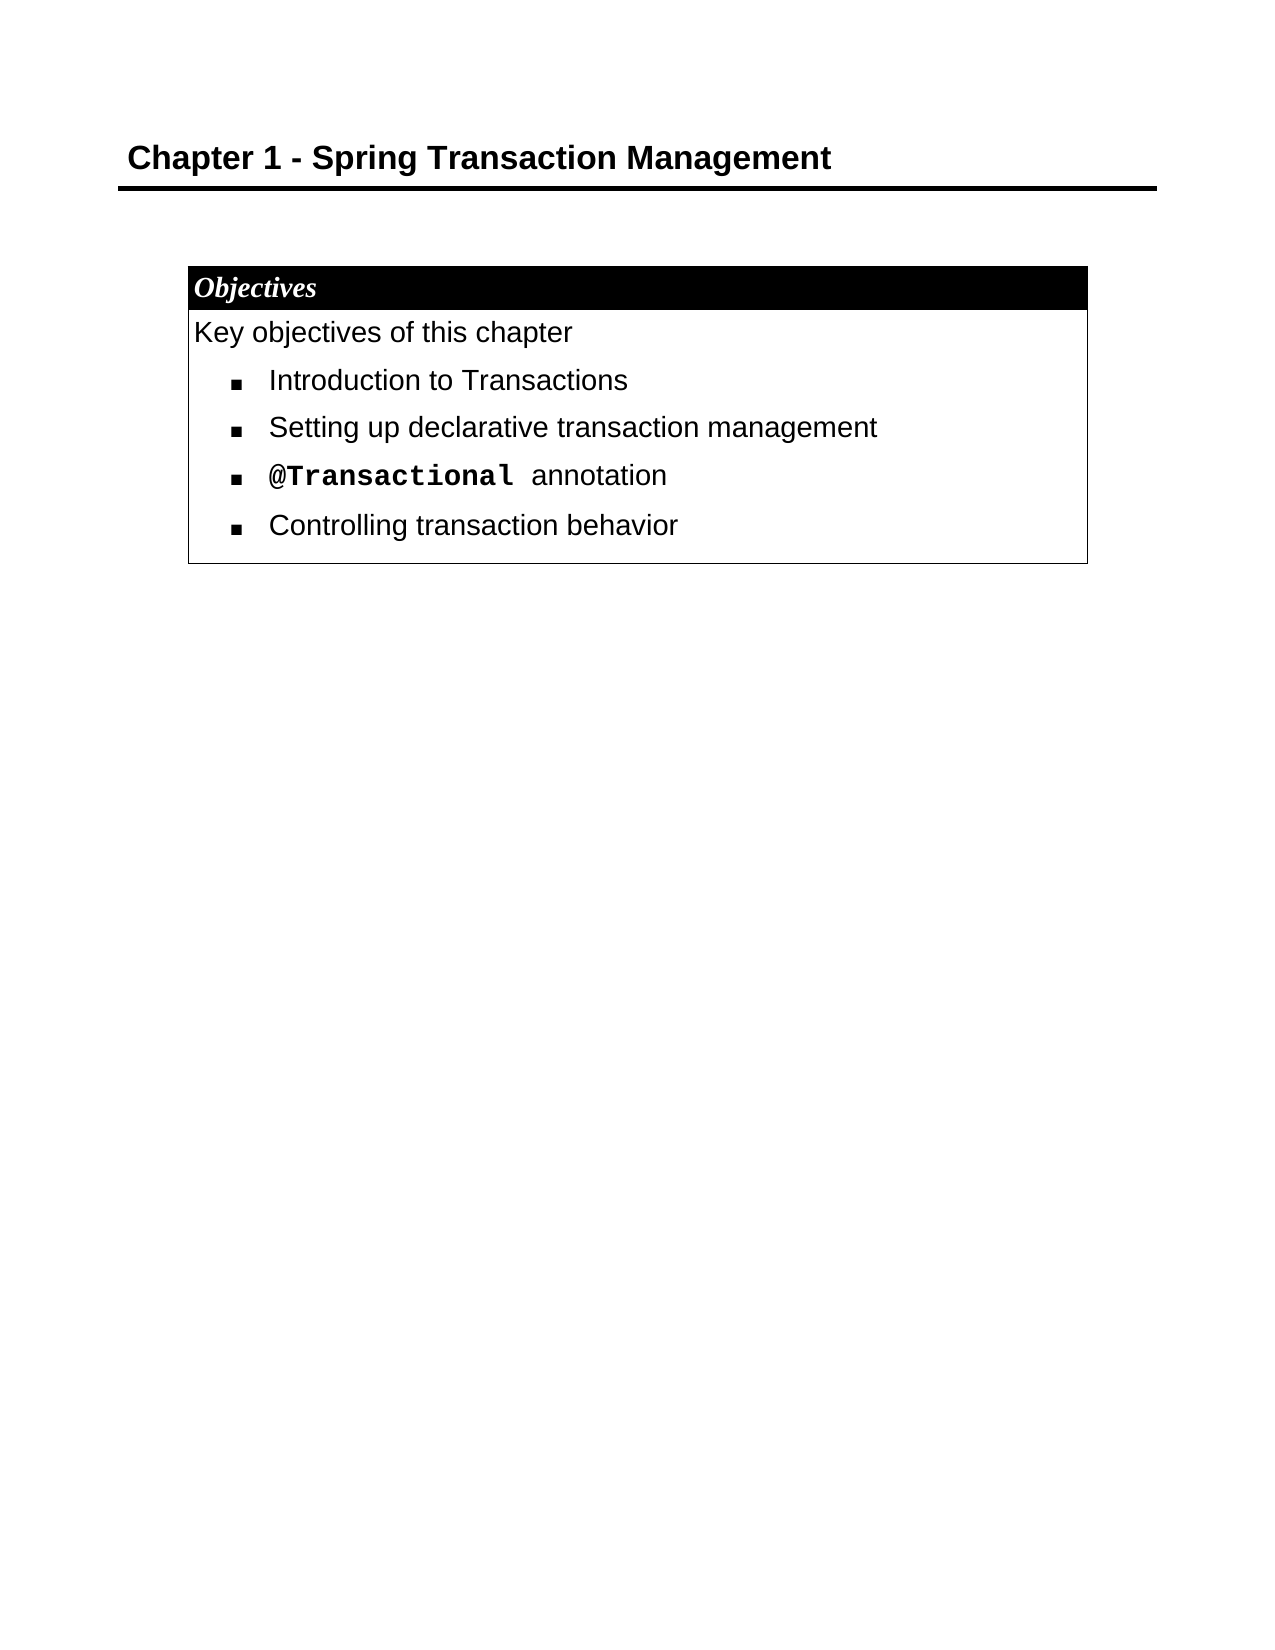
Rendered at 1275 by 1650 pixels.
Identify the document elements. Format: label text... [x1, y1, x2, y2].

table_header Objectives [189, 267, 1087, 310]
subtitle Spring Transaction Management [118, 130, 1157, 186]
table_cell Key objectives of this chapter Introduction to Transactions Setting up declarative transaction management @Transactional annotation Controlling transaction behavior [189, 310, 1087, 563]
